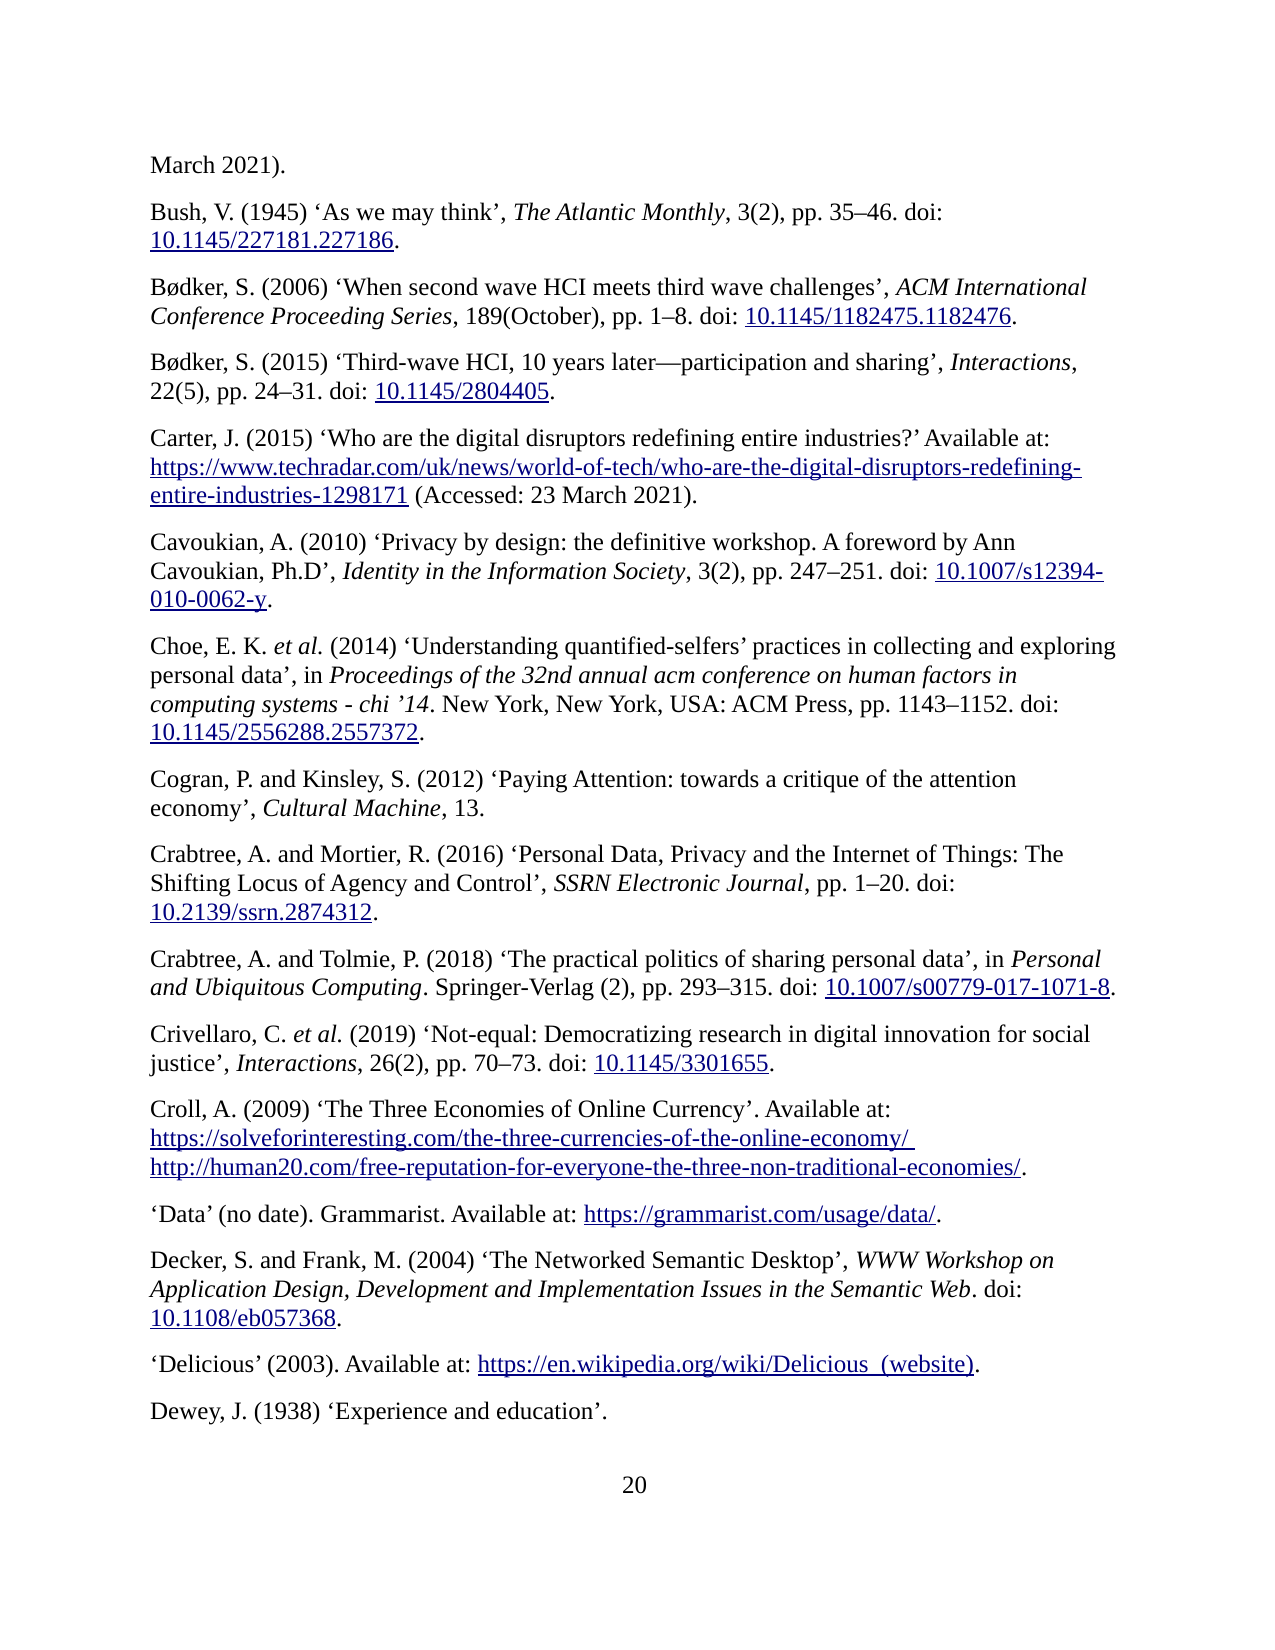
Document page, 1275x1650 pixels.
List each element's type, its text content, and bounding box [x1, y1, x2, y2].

text Cogran, P. and Kinsley, S. (2012) ‘Paying Attention: towards a critique of the attention economy’, Cultural Machine, 13. [150, 764, 1125, 822]
text Cavoukian, A. (2010) ‘Privacy by design: the definitive workshop. A foreword by Ann Cavoukian, Ph.D’, Identity in the Information Society, 3(2), pp. 247–251. doi: 10.1007/s12394-010-0062-y. [150, 527, 1125, 613]
text Carter, J. (2015) ‘Who are the digital disruptors redefining entire industries?’ Available at: https://www.techradar.com/uk/news/world-of-tech/who-are-the-digital-disruptors-redefining-entire-industries-1298171 (Accessed: 23 March 2021). [150, 423, 1125, 509]
text Crabtree, A. and Mortier, R. (2016) ‘Personal Data, Privacy and the Internet of Things: The Shifting Locus of Agency and Control’, SSRN Electronic Journal, pp. 1–20. doi: 10.2139/ssrn.2874312. [150, 839, 1125, 926]
text Bødker, S. (2015) ‘Third-wave HCI, 10 years later—participation and sharing’, Interactions, 22(5), pp. 24–31. doi: 10.1145/2804405. [150, 347, 1125, 405]
text Choe, E. K. et al. (2014) ‘Understanding quantified-selfers’ practices in collecting and exploring personal data’, in Proceedings of the 32nd annual acm conference on human factors in computing systems - chi ’14. New York, New York, USA: ACM Press, pp. 1143–1152. doi: 10.1145/2556288.2557372. [150, 631, 1125, 746]
text Crabtree, A. and Tolmie, P. (2018) ‘The practical politics of sharing personal data’, in Personal and Ubiquitous Computing. Springer-Verlag (2), pp. 293–315. doi: 10.1007/s00779-017-1071-8. [150, 944, 1125, 1001]
text Dewey, J. (1938) ‘Experience and education’. [150, 1396, 1125, 1425]
text Decker, S. and Frank, M. (2004) ‘The Networked Semantic Desktop’, WWW Workshop on Application Design, Development and Implementation Issues in the Semantic Web. doi: 10.1108/eb057368. [150, 1245, 1125, 1332]
text March 2021). [150, 150, 1125, 179]
text Bødker, S. (2006) ‘When second wave HCI meets third wave challenges’, ACM International Conference Proceeding Series, 189(October), pp. 1–8. doi: 10.1145/1182475.1182476. [150, 272, 1125, 329]
text Crivellaro, C. et al. (2019) ‘Not-equal: Democratizing research in digital innovation for social justice’, Interactions, 26(2), pp. 70–73. doi: 10.1145/3301655. [150, 1019, 1125, 1077]
text Croll, A. (2009) ‘The Three Economies of Online Currency’. Available at: https://solveforinteresting.com/the-three-currencies-of-the-online-economy/ http://human20.com/free-reputation-for-everyone-the-three-non-traditional-economies/. [150, 1094, 1125, 1181]
text Bush, V. (1945) ‘As we may think’, The Atlantic Monthly, 3(2), pp. 35–46. doi: 10.1145/227181.227186. [150, 197, 1125, 254]
text ‘Data’ (no date). Grammarist. Available at: https://grammarist.com/usage/data/. [150, 1199, 1125, 1227]
text ‘Delicious’ (2003). Available at: https://en.wikipedia.org/wiki/Delicious_(website). [150, 1349, 1125, 1378]
